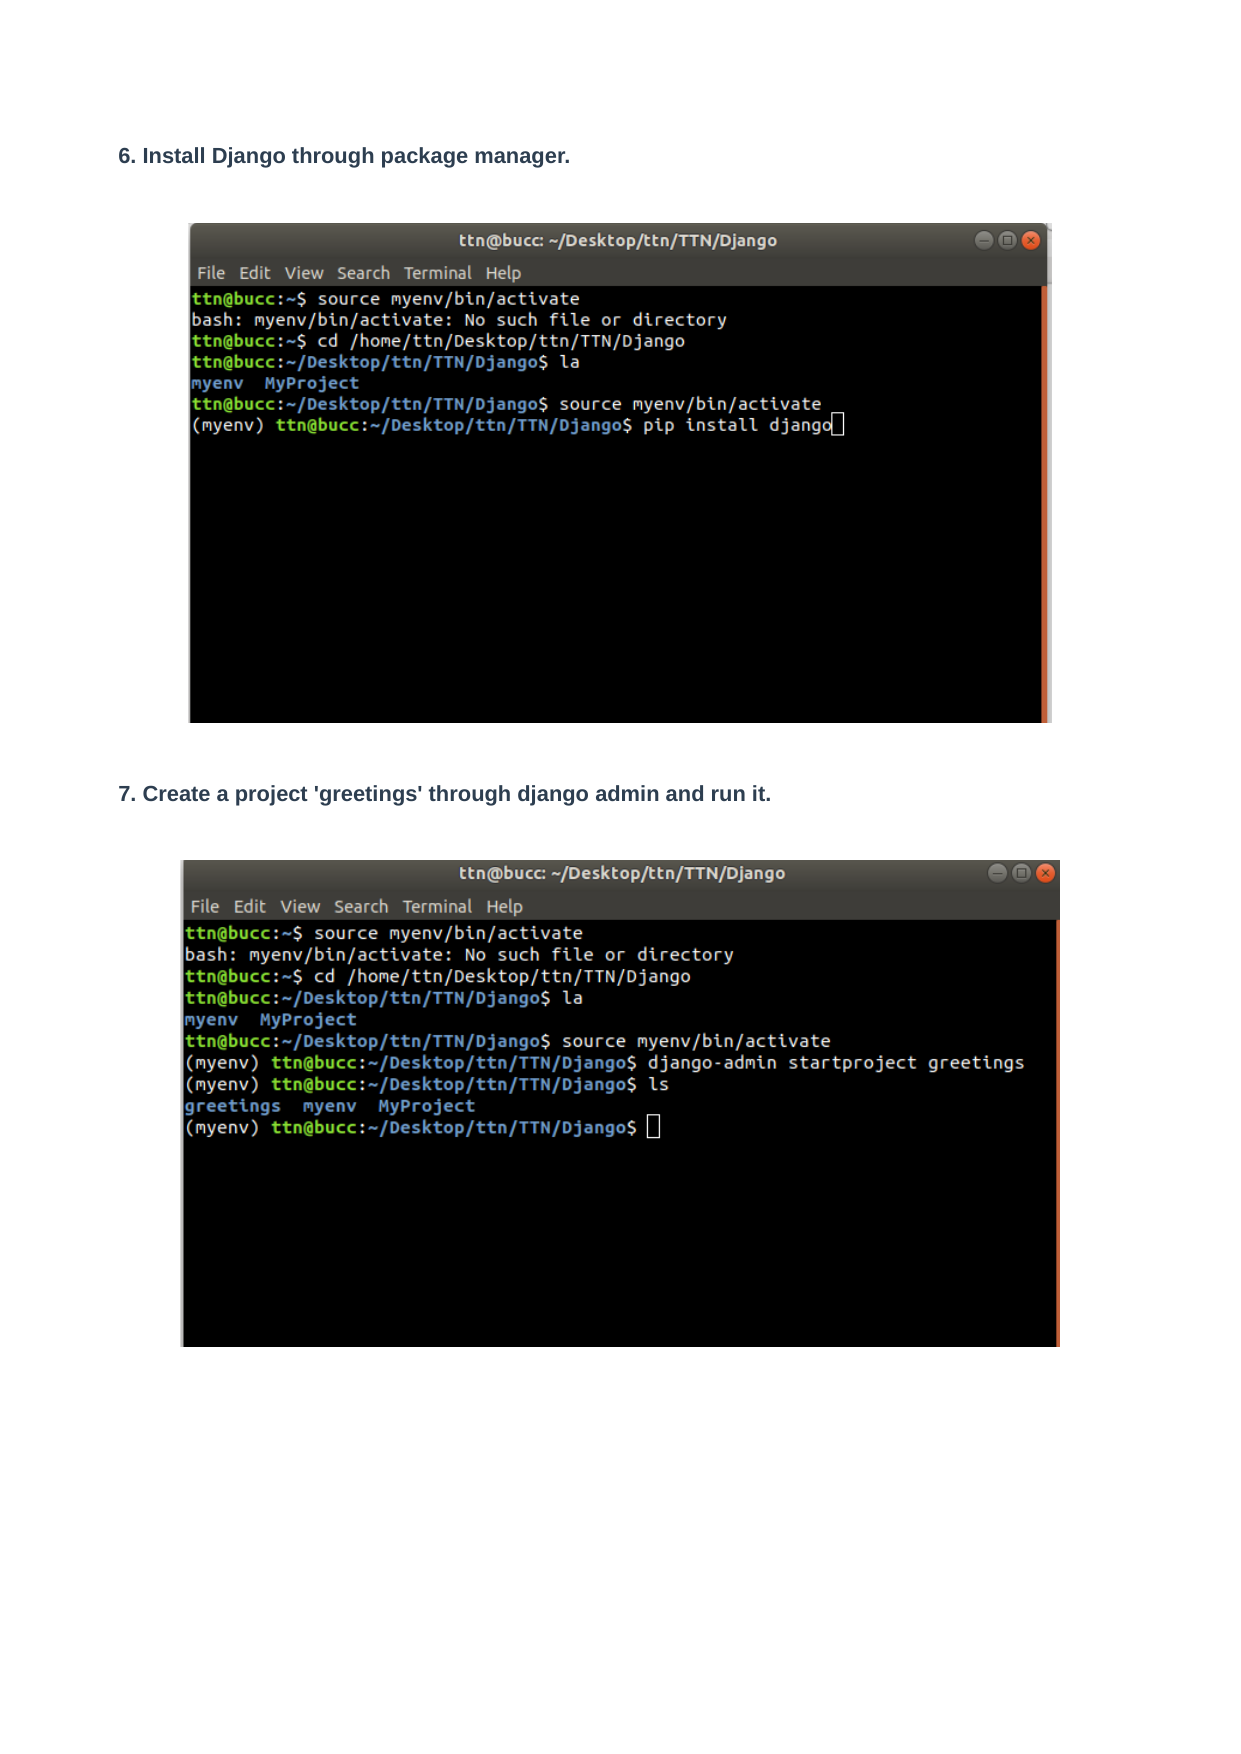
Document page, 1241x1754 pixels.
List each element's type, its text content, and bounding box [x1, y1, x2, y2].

picture [180, 860, 1060, 1347]
picture [188, 223, 1052, 723]
text 7. Create a project 'greetings' through django admin and run it. [118, 781, 1122, 806]
text 6. Install Django through package manager. [118, 143, 1122, 168]
